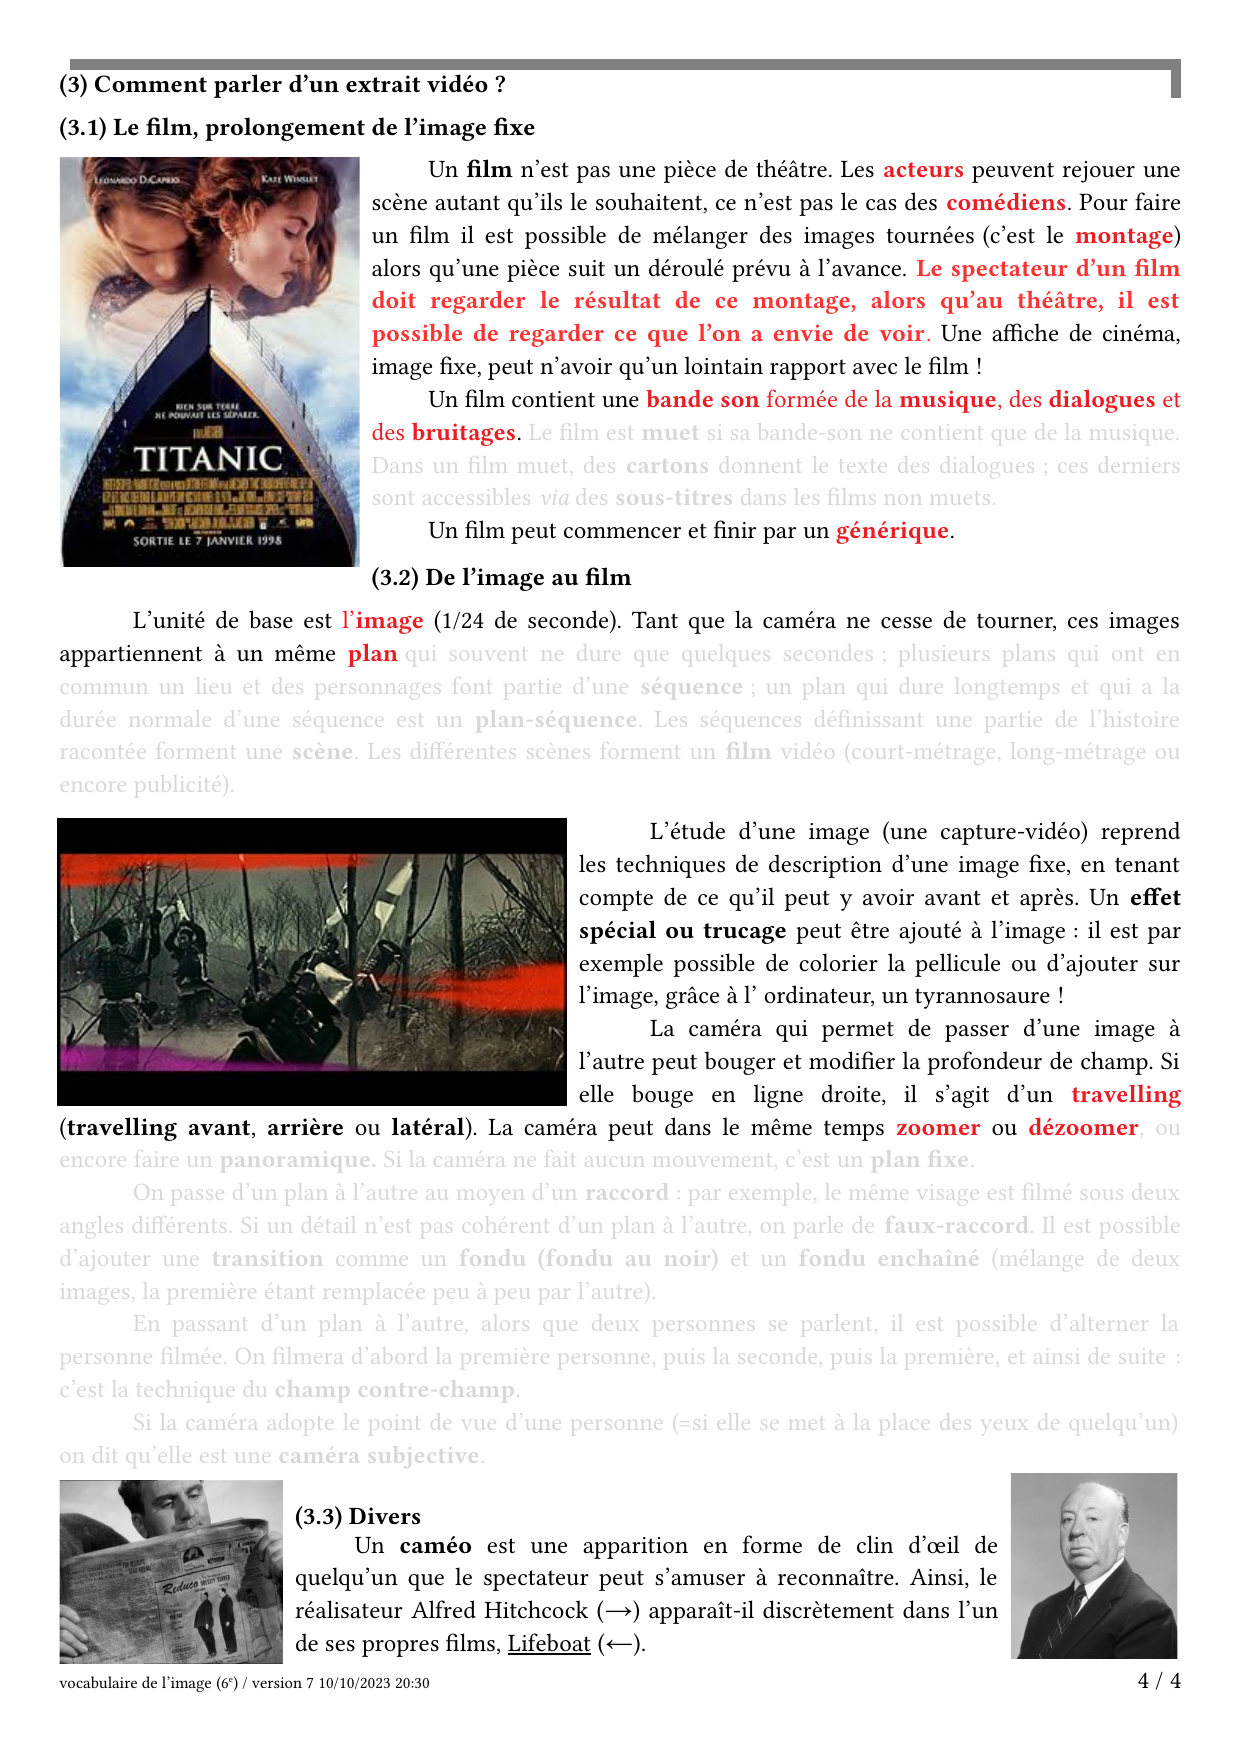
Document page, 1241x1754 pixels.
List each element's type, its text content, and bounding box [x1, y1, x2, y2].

picture [1010, 1473, 1178, 1659]
text Un film peut commencer et finir par un générique. [360, 516, 1181, 545]
text Si la caméra adopte le point de vue d’une personne (=si elle se met à la place des yeux de quelqu’un) on dit qu’elle est une caméra subjective. [59, 1408, 1181, 1469]
text (3.2) De l’image au film [59, 563, 1181, 592]
picture [57, 818, 567, 1106]
picture [59, 1480, 283, 1664]
text En passant d’un plan à l’autre, alors que deux personnes se parlent, il est possible d’alterner la personne filmée. On filmera d’abord la première personne, puis la seconde, puis la première, et ainsi de suite : c’est la technique du champ contre-champ. [59, 1309, 1181, 1404]
text Un film n’est pas une pièce de théâtre. Les acteurs peuvent rejouer une scène autant qu’ils le souhaitent, ce n’est pas le cas des comédiens. Pour faire un film il est possible de mélanger des images tournées (c’est le montage) alors qu’une pièce suit un déroulé prévu à l’avance. Le spectateur d’un film doit regarder le résultat de ce montage, alors qu’au théâtre, il est possible de regarder ce que l’on a envie de voir. Une affiche de cinéma, image fixe, peut n’avoir qu’un lointain rapport avec le film ! [59, 155, 1181, 381]
text La caméra qui permet de passer d’une image à l’autre peut bouger et modifier la profondeur de champ. Si elle bouge en ligne droite, il s’agit d’un travelling (travelling avant, arrière ou latéral). La caméra peut dans le même temps zoomer ou dézoomer, ou encore faire un panoramique. Si la caméra ne fait aucun mouvement, c’est un plan fixe. [59, 1014, 1181, 1174]
text (3.3) Divers [283, 1502, 1010, 1531]
picture [59, 157, 360, 567]
text L’étude d’une image (une capture-vidéo) reprend les techniques de description d’une image fixe, en tenant compte de ce qu’il peut y avoir avant et après. Un effet spécial ou trucage peut être ajouté à l’image : il est par exemple possible de colorier la pellicule ou d’ajouter sur l’image, grâce à l’ ordinateur, un tyrannosaure ! [59, 817, 1181, 1010]
text On passe d’un plan à l’autre au moyen d’un raccord : par exemple, le même visage est filmé sous deux angles différents. Si un détail n’est pas cohérent d’un plan à l’autre, on parle de faux-raccord. Il est possible d’ajouter une transition comme un fondu (fondu au noir) et un fondu enchaîné (mélange de deux images, la première étant remplacée peu à peu par l’autre). [59, 1178, 1181, 1305]
text Un caméo est une apparition en forme de clin d’œil de quelqu’un que le spectateur peut s’amuser à reconnaître. Ainsi, le réalisateur Alfred Hitchcock (→) apparaît-il discrètement dans l’un de ses propres films, Lifeboat (←). [283, 1531, 1010, 1658]
text Un film contient une bande son formée de la musique, des dialogues et des bruitages. Le film est muet si sa bande-son ne contient que de la musique. Dans un film muet, des cartons donnent le texte des dialogues ; ces derniers sont accessibles via des sous-titres dans les films non muets. [360, 385, 1181, 512]
text (3) Comment parler d’un extrait vidéo ? [59, 70, 1171, 98]
text L’unité de base est l’image (1/24 de seconde). Tant que la caméra ne cesse de tourner, ces images appartiennent à un même plan qui souvent ne dure que quelques secondes ; plusieurs plans qui ont en commun un lieu et des personnages font partie d’une séquence ; un plan qui dure longtemps et qui a la durée normale d’une séquence est un plan-séquence. Les séquences définissant une partie de l’histoire racontée forment une scène. Les différentes scènes forment un film vidéo (court-métrage, long-métrage ou encore publicité). [59, 606, 1181, 799]
text (3.1) Le film, prolongement de l’image fixe [59, 112, 1181, 141]
